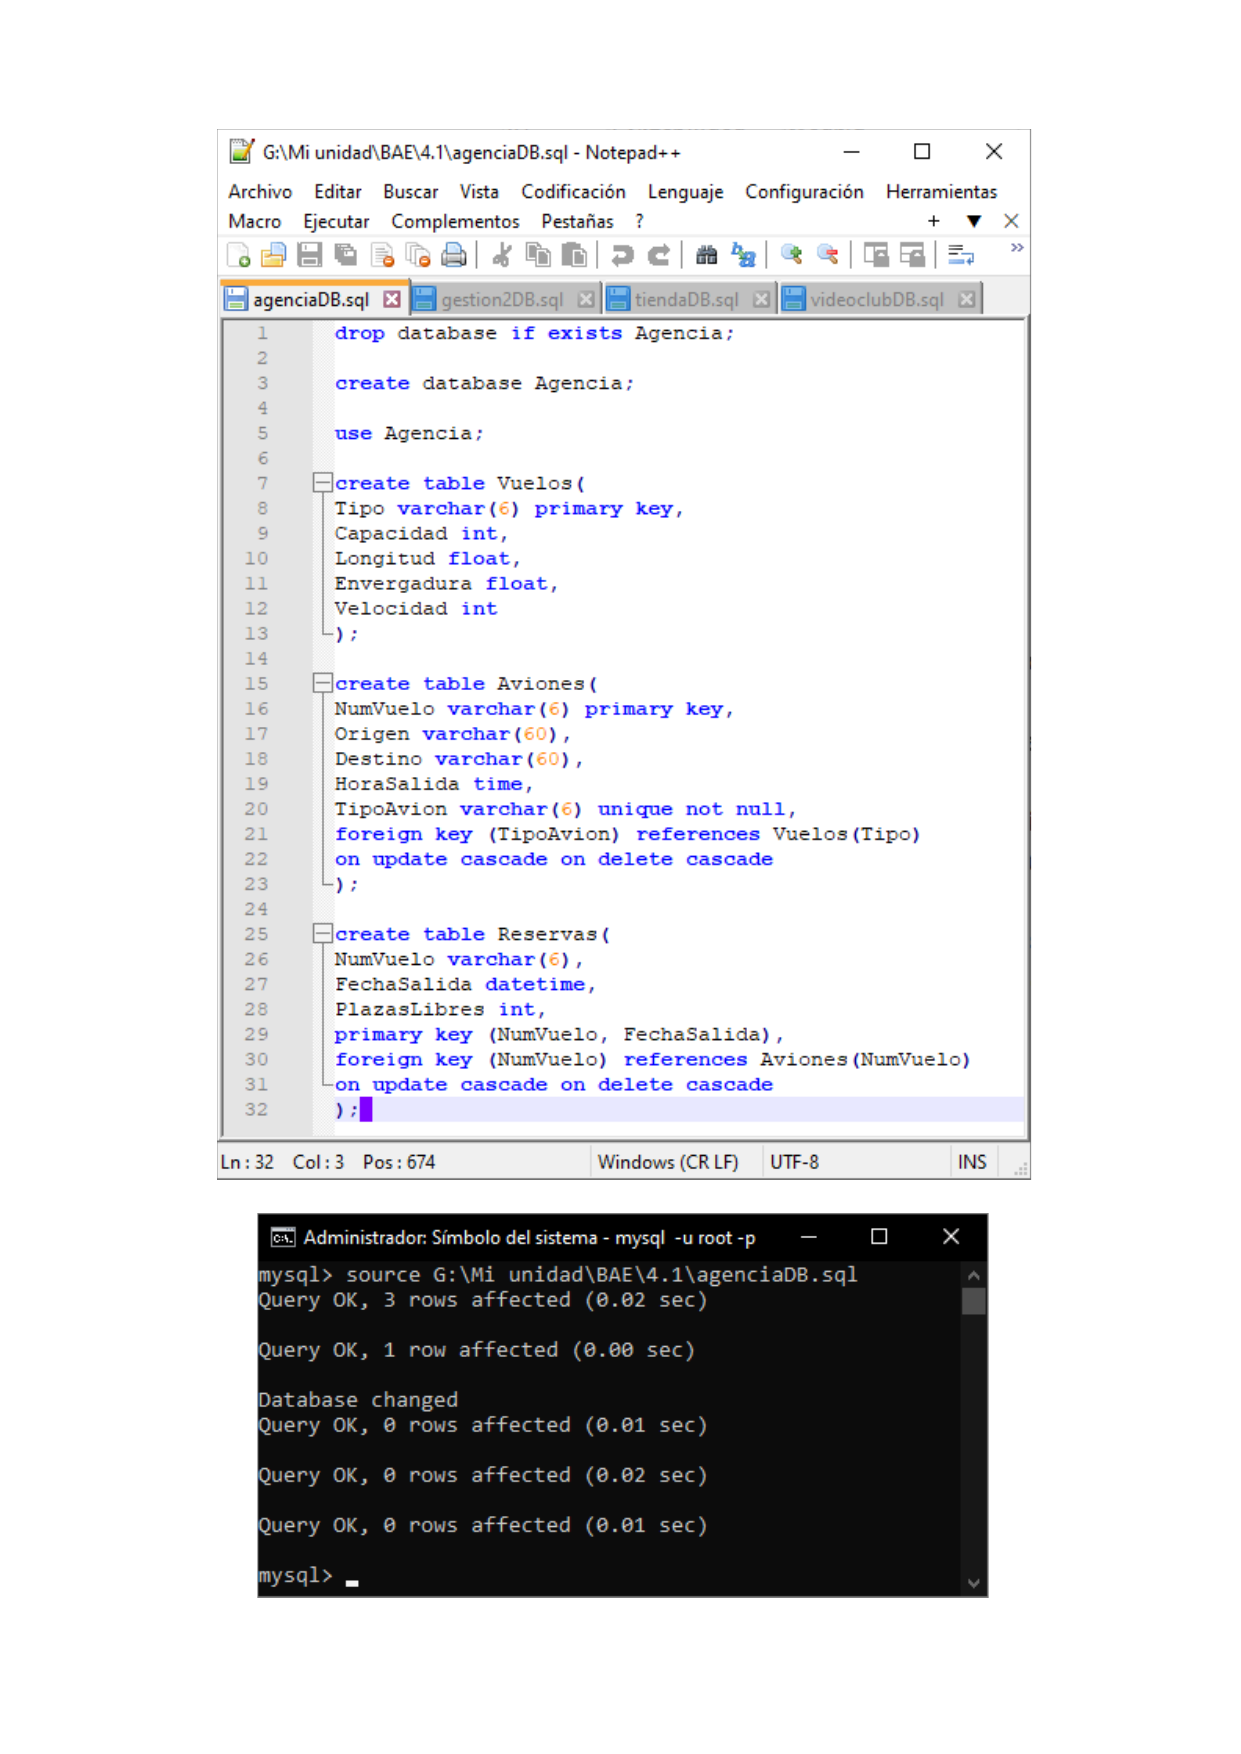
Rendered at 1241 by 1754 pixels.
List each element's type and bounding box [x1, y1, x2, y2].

picture [257, 1213, 989, 1598]
picture [217, 129, 1032, 1180]
